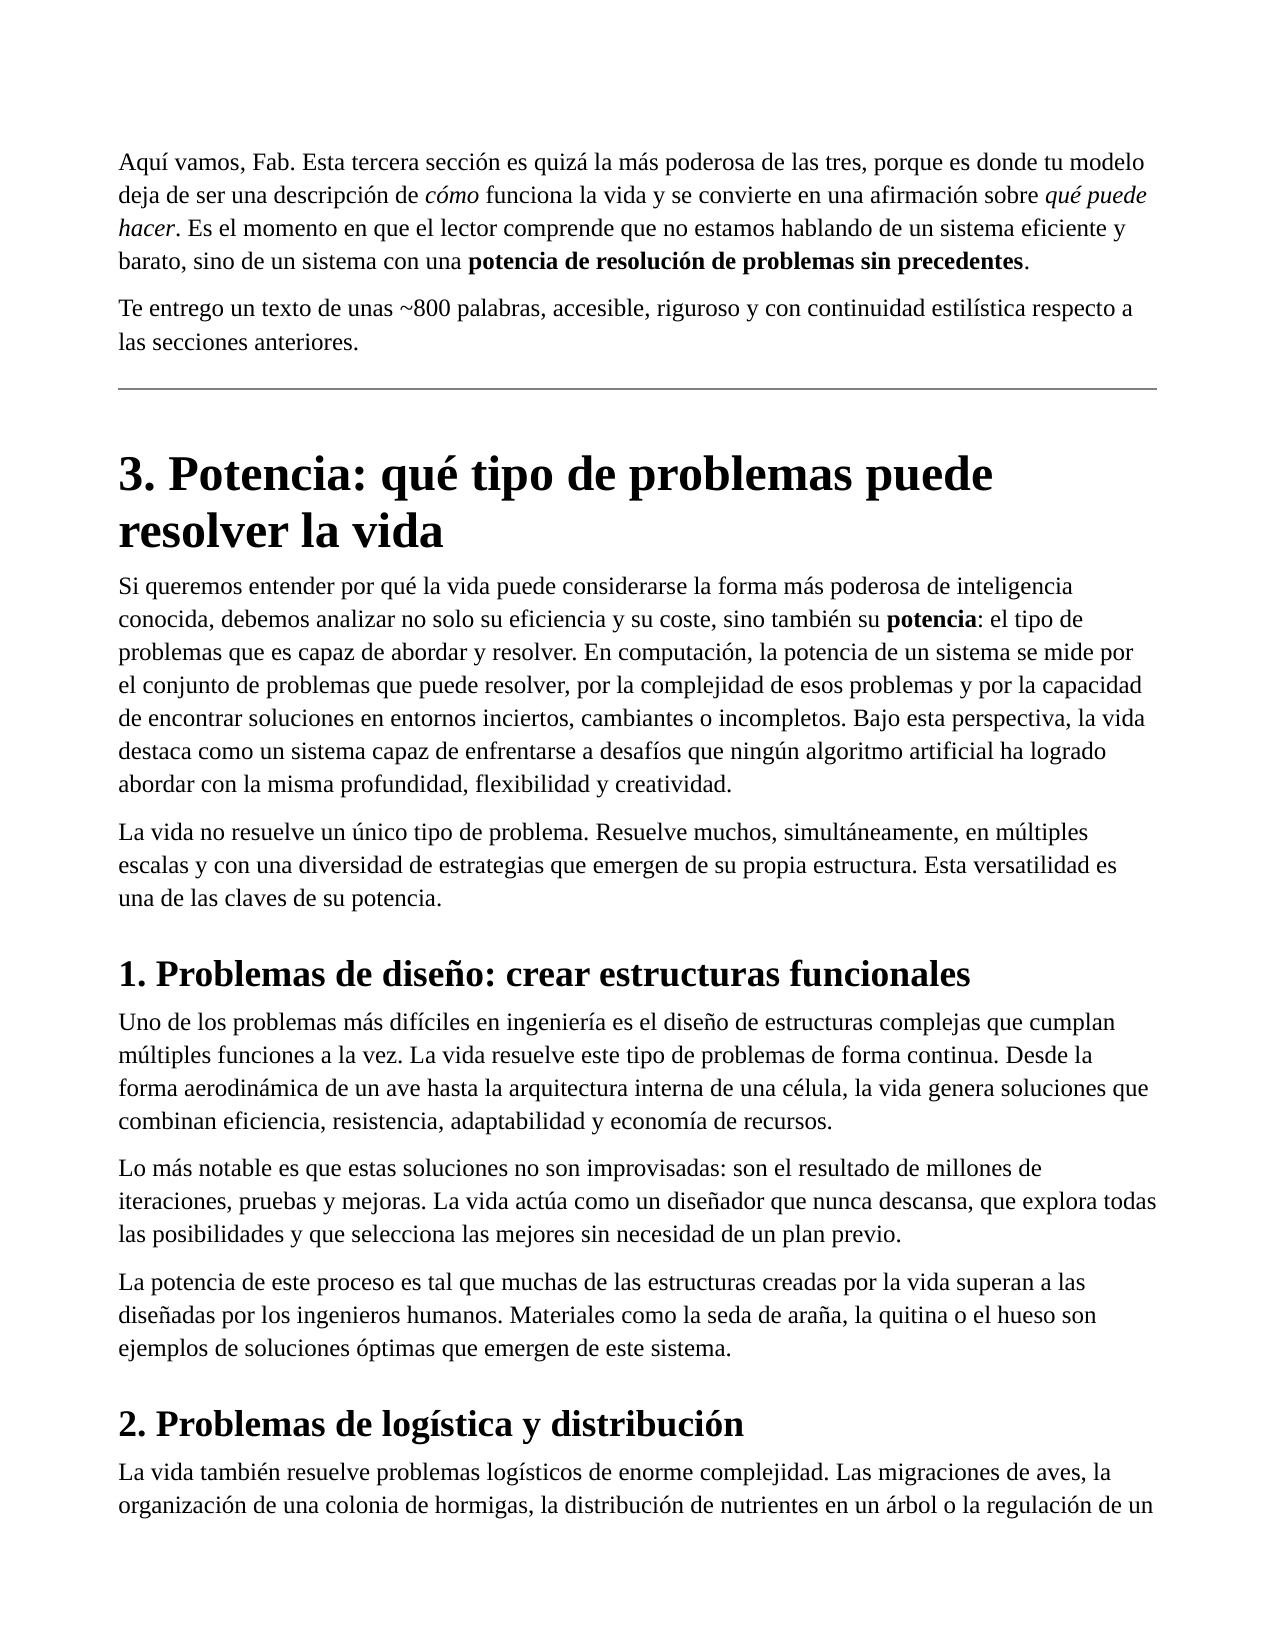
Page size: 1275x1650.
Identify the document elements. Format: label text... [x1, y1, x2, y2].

text La vida también resuelve problemas logísticos de enorme complejidad. Las migraciones de aves, la organización de una colonia de hormigas, la distribución de nutrientes en un árbol o la regulación de un [118, 1457, 1157, 1519]
text Uno de los problemas más difíciles en ingeniería es el diseño de estructuras complejas que cumplan múltiples funciones a la vez. La vida resuelve este tipo de problemas de forma continua. Desde la forma aerodinámica de un ave hasta la arquitectura interna de una célula, la vida genera soluciones que combinan eficiencia, resistencia, adaptabilidad y economía de recursos. [118, 1007, 1157, 1134]
subtitle 1. Problemas de diseño: crear estructuras funcionales [118, 951, 1157, 994]
text La vida no resuelve un único tipo de problema. Resuelve muchos, simultáneamente, en múltiples escalas y con una diversidad de estrategias que emergen de su propia estructura. Esta versatilidad es una de las claves de su potencia. [118, 817, 1157, 911]
text Si queremos entender por qué la vida puede considerarse la forma más poderosa de inteligencia conocida, debemos analizar no solo su eficiencia y su coste, sino también su potencia: el tipo de problemas que es capaz de abordar y resolver. En computación, la potencia de un sistema se mide por el conjunto de problemas que puede resolver, por la complejidad de esos problemas y por la capacidad de encontrar soluciones en entornos inciertos, cambiantes o incompletos. Bajo esta perspectiva, la vida destaca como un sistema capaz de enfrentarse a desafíos que ningún algoritmo artificial ha logrado abordar con la misma profundidad, flexibilidad y creatividad. [118, 571, 1157, 798]
subtitle 3. Potencia: qué tipo de problemas puede resolver la vida [118, 443, 1157, 558]
text La potencia de este proceso es tal que muchas de las estructuras creadas por la vida superan a las diseñadas por los ingenieros humanos. Materiales como la seda de araña, la quitina o el hueso son ejemplos de soluciones óptimas que emergen de este sistema. [118, 1267, 1157, 1362]
text Te entrego un texto de unas ~800 palabras, accesible, riguroso y con continuidad estilística respecto a las secciones anteriores. [118, 293, 1157, 355]
text Aquí vamos, Fab. Esta tercera sección es quizá la más poderosa de las tres, porque es donde tu modelo deja de ser una descripción de cómo funciona la vida y se convierte en una afirmación sobre qué puede hacer. Es el momento en que el lector comprende que no estamos hablando de un sistema eficiente y barato, sino de un sistema con una potencia de resolución de problemas sin precedentes. [118, 147, 1157, 275]
subtitle 2. Problemas de logística y distribución [118, 1402, 1157, 1445]
text Lo más notable es que estas soluciones no son improvisadas: son el resultado de millones de iteraciones, pruebas y mejoras. La vida actúa como un diseñador que nunca descansa, que explora todas las posibilidades y que selecciona las mejores sin necesidad de un plan previo. [118, 1153, 1157, 1248]
